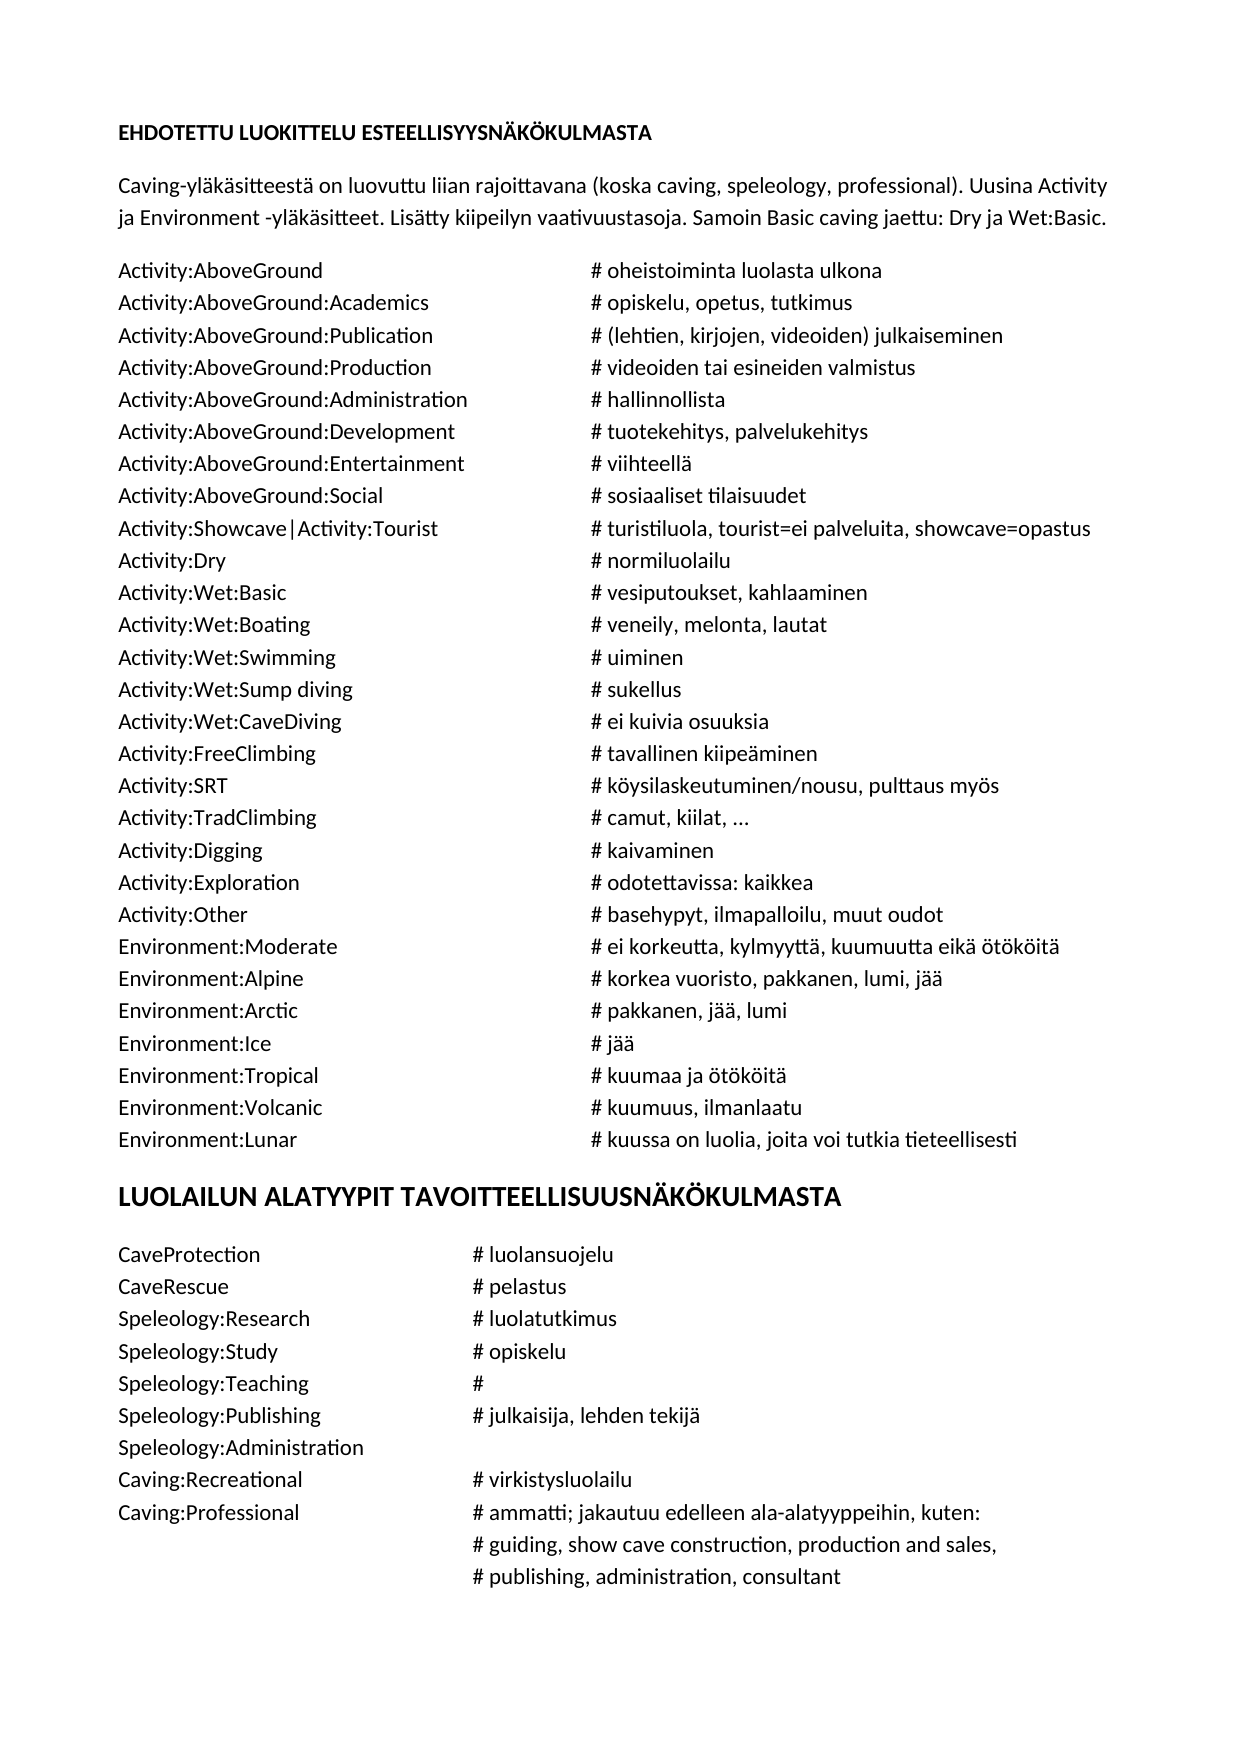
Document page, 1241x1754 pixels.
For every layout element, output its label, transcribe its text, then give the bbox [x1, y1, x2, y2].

text Caving-yläkäsitteestä on luovuttu liian rajoittavana (koska caving, speleology, professional). Uusina Activity ja Environment -yläkäsitteet. Lisätty kiipeilyn vaativuustasoja. Samoin Basic caving jaettu: Dry ja Wet:Basic. [118, 171, 1122, 231]
text CaveProtection # luolansuojelu CaveRescue # pelastus Speleology:Research # luolatutkimus Speleology:Study # opiskelu Speleology:Teaching # Speleology:Publishing # julkaisija, lehden tekijä Speleology:Administration Caving:Recreational # virkistysluolailu Caving:Professional # ammatti; jakautuu edelleen ala-alatyyppeihin, kuten: # guiding, show cave construction, production and sales, # publishing, administration, consultant [118, 1240, 1122, 1590]
text LUOLAILUN ALATYYPIT TAVOITTEELLISUUSNÄKÖKULMASTA [118, 1178, 1122, 1214]
text EHDOTETTU LUOKITTELU ESTEELLISYYSNÄKÖKULMASTA [118, 118, 1122, 146]
text Activity:AboveGround # oheistoiminta luolasta ulkona Activity:AboveGround:Academics # opiskelu, opetus, tutkimus Activity:AboveGround:Publication # (lehtien, kirjojen, videoiden) julkaiseminen Activity:AboveGround:Production # videoiden tai esineiden valmistus Activity:AboveGround:Administration # hallinnollista Activity:AboveGround:Development # tuotekehitys, palvelukehitys Activity:AboveGround:Entertainment # viihteellä Activity:AboveGround:Social # sosiaaliset tilaisuudet Activity:Showcave|Activity:Tourist # turistiluola, tourist=ei palveluita, showcave=opastus Activity:Dry # normiluolailu Activity:Wet:Basic # vesiputoukset, kahlaaminen Activity:Wet:Boating # veneily, melonta, lautat Activity:Wet:Swimming # uiminen Activity:Wet:Sump diving # sukellus Activity:Wet:CaveDiving # ei kuivia osuuksia Activity:FreeClimbing # tavallinen kiipeäminen Activity:SRT # köysilaskeutuminen/nousu, pulttaus myös Activity:TradClimbing # camut, kiilat, ... Activity:Digging # kaivaminen Activity:Exploration # odotettavissa: kaikkea Activity:Other # basehypyt, ilmapalloilu, muut oudot Environment:Moderate # ei korkeutta, kylmyyttä, kuumuutta eikä ötököitä Environment:Alpine # korkea vuoristo, pakkanen, lumi, jää Environment:Arctic # pakkanen, jää, lumi Environment:Ice # jää Environment:Tropical # kuumaa ja ötököitä Environment:Volcanic # kuumuus, ilmanlaatu Environment:Lunar # kuussa on luolia, joita voi tutkia tieteellisesti [118, 256, 1122, 1153]
